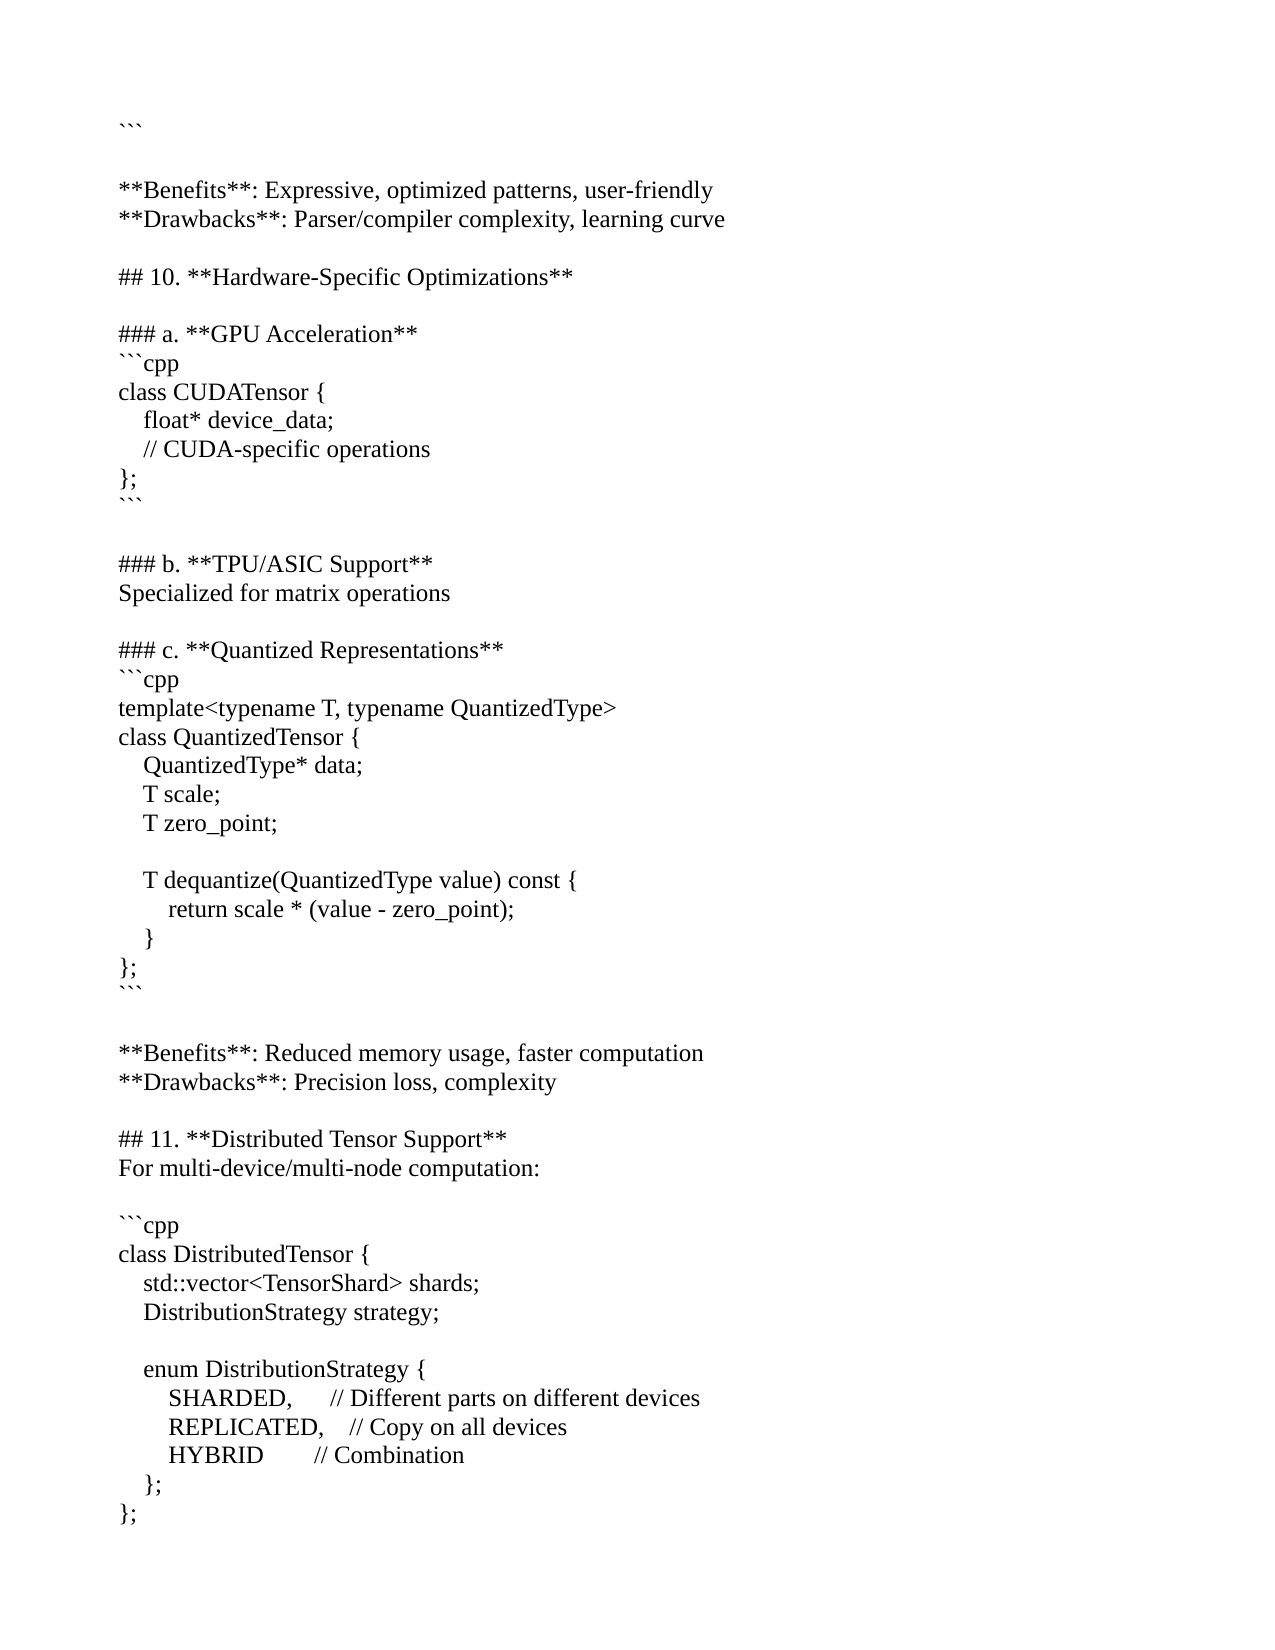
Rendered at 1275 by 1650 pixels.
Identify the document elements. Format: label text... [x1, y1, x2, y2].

text }; [118, 952, 1157, 981]
text class QuantizedTensor { [118, 722, 1157, 751]
text ``` [118, 118, 1157, 147]
text DistributionStrategy strategy; [118, 1297, 1157, 1326]
text class DistributedTensor { [118, 1239, 1157, 1268]
text REPLICATED, // Copy on all devices [118, 1412, 1157, 1441]
text QuantizedType* data; [118, 751, 1157, 779]
text ### b. **TPU/ASIC Support** [118, 549, 1157, 578]
text **Benefits**: Reduced memory usage, faster computation [118, 1038, 1157, 1067]
text template<typename T, typename QuantizedType> [118, 693, 1157, 722]
text // CUDA-specific operations [118, 434, 1157, 463]
text **Benefits**: Expressive, optimized patterns, user-friendly [118, 176, 1157, 204]
text ### a. **GPU Acceleration** [118, 319, 1157, 348]
text ```cpp [118, 348, 1157, 377]
text T zero_point; [118, 808, 1157, 837]
text T scale; [118, 779, 1157, 808]
text }; [118, 1498, 1157, 1527]
text **Drawbacks**: Parser/compiler complexity, learning curve [118, 204, 1157, 233]
text For multi-device/multi-node computation: [118, 1153, 1157, 1182]
text HYBRID // Combination [118, 1441, 1157, 1469]
text return scale * (value - zero_point); [118, 894, 1157, 923]
text ```cpp [118, 1211, 1157, 1239]
text std::vector<TensorShard> shards; [118, 1268, 1157, 1297]
text enum DistributionStrategy { [118, 1354, 1157, 1383]
text float* device_data; [118, 406, 1157, 434]
text T dequantize(QuantizedType value) const { [118, 866, 1157, 894]
text **Drawbacks**: Precision loss, complexity [118, 1067, 1157, 1096]
text Specialized for matrix operations [118, 578, 1157, 607]
text ```cpp [118, 664, 1157, 693]
text ## 10. **Hardware-Specific Optimizations** [118, 262, 1157, 291]
text ### c. **Quantized Representations** [118, 636, 1157, 664]
text class CUDATensor { [118, 377, 1157, 406]
text }; [118, 1469, 1157, 1498]
text ## 11. **Distributed Tensor Support** [118, 1124, 1157, 1153]
text } [118, 923, 1157, 952]
text ``` [118, 492, 1157, 521]
text ``` [118, 981, 1157, 1009]
text }; [118, 463, 1157, 492]
text SHARDED, // Different parts on different devices [118, 1383, 1157, 1412]
